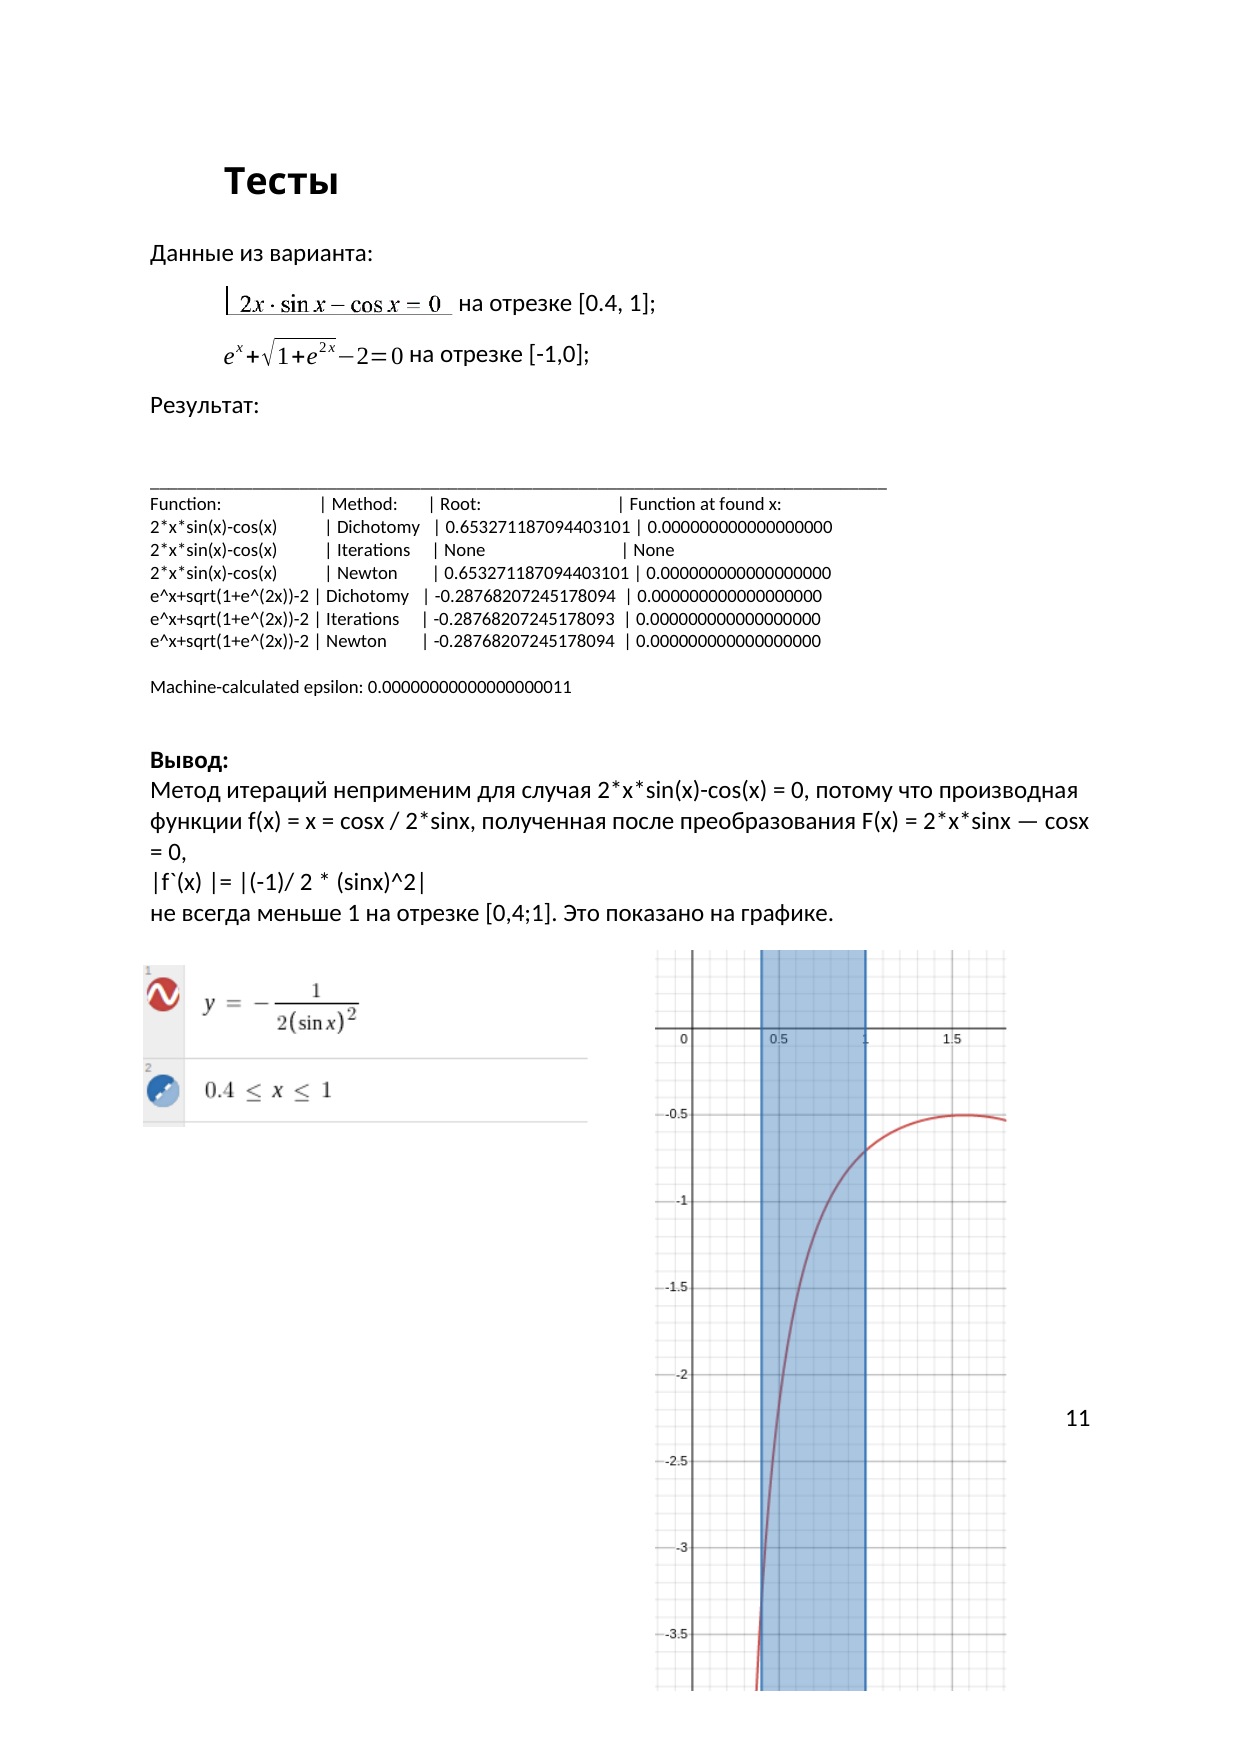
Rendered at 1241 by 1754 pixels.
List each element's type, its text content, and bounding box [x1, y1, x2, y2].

picture [226, 286, 453, 315]
text _______________________________________________________________________________ [888, 469, 1090, 492]
text e^x+sqrt(1+e^(2x))-2 | Iterations | -0.28768207245178093 | 0.000000000000000000 [822, 607, 1090, 629]
text Метод итераций неприменим для случая 2*x*sin(x)-cos(x) = 0, потому что производная функции f(x) = x = cosx / 2*sinx, полученная после преобразования F(x) = 2*x*sinx — cosx = 0, [187, 836, 1090, 866]
text Machine-calculated epsilon: 0.00000000000000000011 [572, 675, 1090, 698]
text e^x+sqrt(1+e^(2x))-2 | Dichotomy | -0.28768207245178094 | 0.000000000000000000 [823, 584, 1090, 607]
text Function: | Method: | Root: | Function at found x: [783, 492, 1090, 515]
text Вывод: [229, 744, 1090, 775]
text 2*x*sin(x)-cos(x) | Iterations | None | None [675, 538, 1090, 561]
picture [143, 965, 588, 1127]
text 2*x*sin(x)-cos(x) | Newton | 0.653271187094403101 | 0.000000000000000000 [832, 561, 1090, 584]
subtitle Тесты [150, 154, 224, 205]
text на отрезке [0.4, 1]; [150, 287, 453, 317]
text |f`(x) |= |(-1)/ 2 * (sinx)^2| [428, 866, 1090, 897]
subtitle Тесты [339, 154, 1090, 205]
picture [655, 950, 1007, 1691]
text 2*x*sin(x)-cos(x) | Dichotomy | 0.653271187094403101 | 0.000000000000000000 [833, 515, 1090, 538]
text не всегда меньше 1 на отрезке [0,4;1]. Это показано на графике. [835, 897, 1090, 927]
text Данные из варианта: [150, 209, 1090, 268]
text Результат: [260, 389, 1090, 419]
text e^x+sqrt(1+e^(2x))-2 | Newton | -0.28768207245178094 | 0.000000000000000000 [150, 629, 1090, 652]
text на отрезке [-1,0]; [150, 336, 1090, 370]
text на отрезке [0.4, 1]; [656, 287, 1090, 317]
